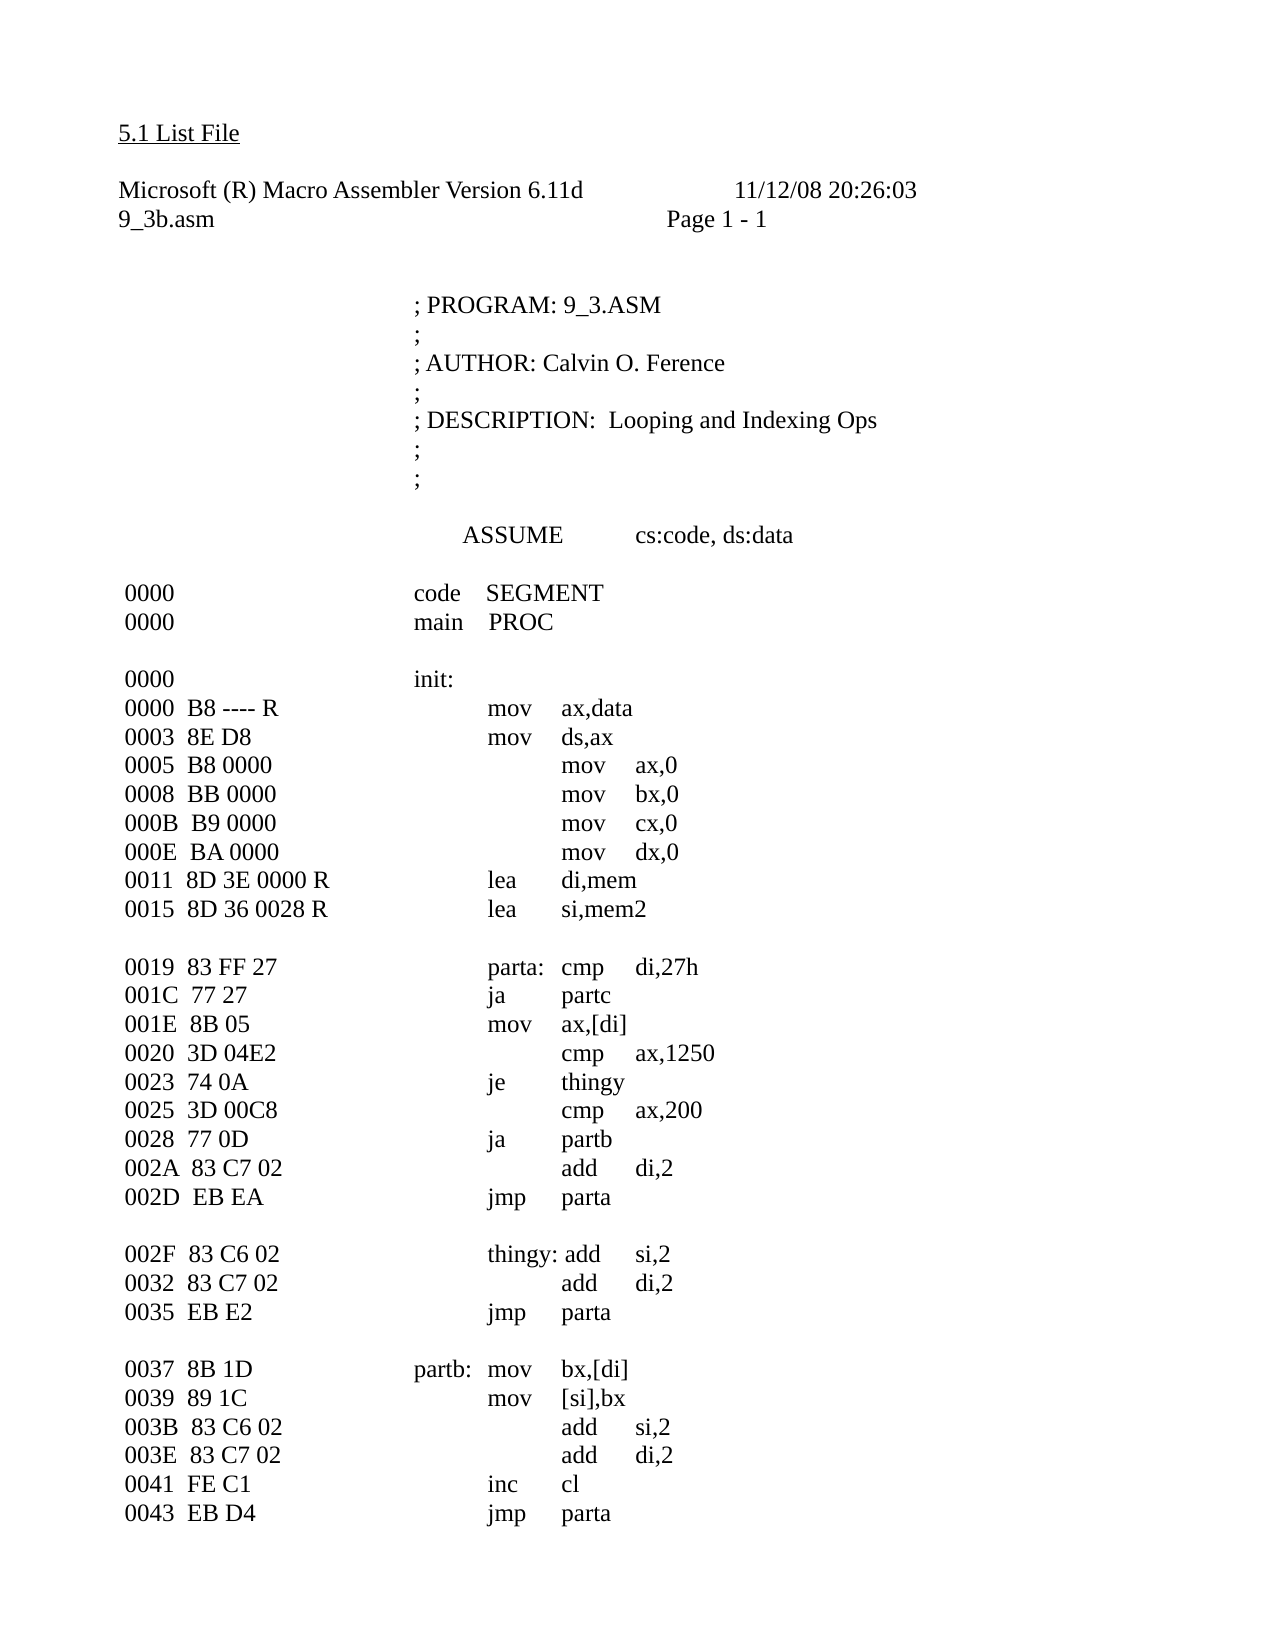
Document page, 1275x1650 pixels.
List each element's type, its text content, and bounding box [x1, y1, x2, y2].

text ; PROGRAM: 9_3.ASM [118, 291, 1157, 319]
text 0015 8D 36 0028 R lea si,mem2 [118, 894, 1157, 923]
text 0043 EB D4 jmp parta [118, 1498, 1157, 1527]
text 002A 83 C7 02 add di,2 [118, 1153, 1157, 1182]
text 000E BA 0000 mov dx,0 [118, 837, 1157, 866]
text ; [118, 377, 1157, 406]
text 002F 83 C6 02 thingy: add si,2 [118, 1239, 1157, 1268]
text 002D EB EA jmp parta [118, 1182, 1157, 1211]
text 0019 83 FF 27 parta: cmp di,27h [118, 952, 1157, 981]
text 0005 B8 0000 mov ax,0 [118, 751, 1157, 779]
text 0011 8D 3E 0000 R lea di,mem [118, 866, 1157, 894]
text 5.1 List File [118, 118, 1157, 147]
text ; AUTHOR: Calvin O. Ference [118, 348, 1157, 377]
text 0000 B8 ---- R mov ax,data [118, 693, 1157, 722]
text ; [118, 434, 1157, 463]
text ; [118, 319, 1157, 348]
text 000B B9 0000 mov cx,0 [118, 808, 1157, 837]
text 0035 EB E2 jmp parta [118, 1297, 1157, 1326]
text Microsoft (R) Macro Assembler Version 6.11d 11/12/08 20:26:03 [118, 176, 1157, 204]
text 0037 8B 1D partb: mov bx,[di] [118, 1354, 1157, 1383]
text 0028 77 0D ja partb [118, 1124, 1157, 1153]
text 0000 code SEGMENT [118, 578, 1157, 607]
text ; [118, 463, 1157, 492]
text 0025 3D 00C8 cmp ax,200 [118, 1096, 1157, 1124]
text 0000 init: [118, 664, 1157, 693]
text 0003 8E D8 mov ds,ax [118, 722, 1157, 751]
text ; DESCRIPTION: Looping and Indexing Ops [118, 406, 1157, 434]
text 0041 FE C1 inc cl [118, 1469, 1157, 1498]
text 003B 83 C6 02 add si,2 [118, 1412, 1157, 1441]
text 0023 74 0A je thingy [118, 1067, 1157, 1096]
text 0020 3D 04E2 cmp ax,1250 [118, 1038, 1157, 1067]
text 001E 8B 05 mov ax,[di] [118, 1009, 1157, 1038]
text 0032 83 C7 02 add di,2 [118, 1268, 1157, 1297]
text 0008 BB 0000 mov bx,0 [118, 779, 1157, 808]
text 001C 77 27 ja partc [118, 981, 1157, 1009]
text 9_3b.asm Page 1 - 1 [118, 204, 1157, 233]
text ASSUME cs:code, ds:data [118, 521, 1157, 549]
text 003E 83 C7 02 add di,2 [118, 1441, 1157, 1469]
text 0039 89 1C mov [si],bx [118, 1383, 1157, 1412]
text 0000 main PROC [118, 607, 1157, 636]
